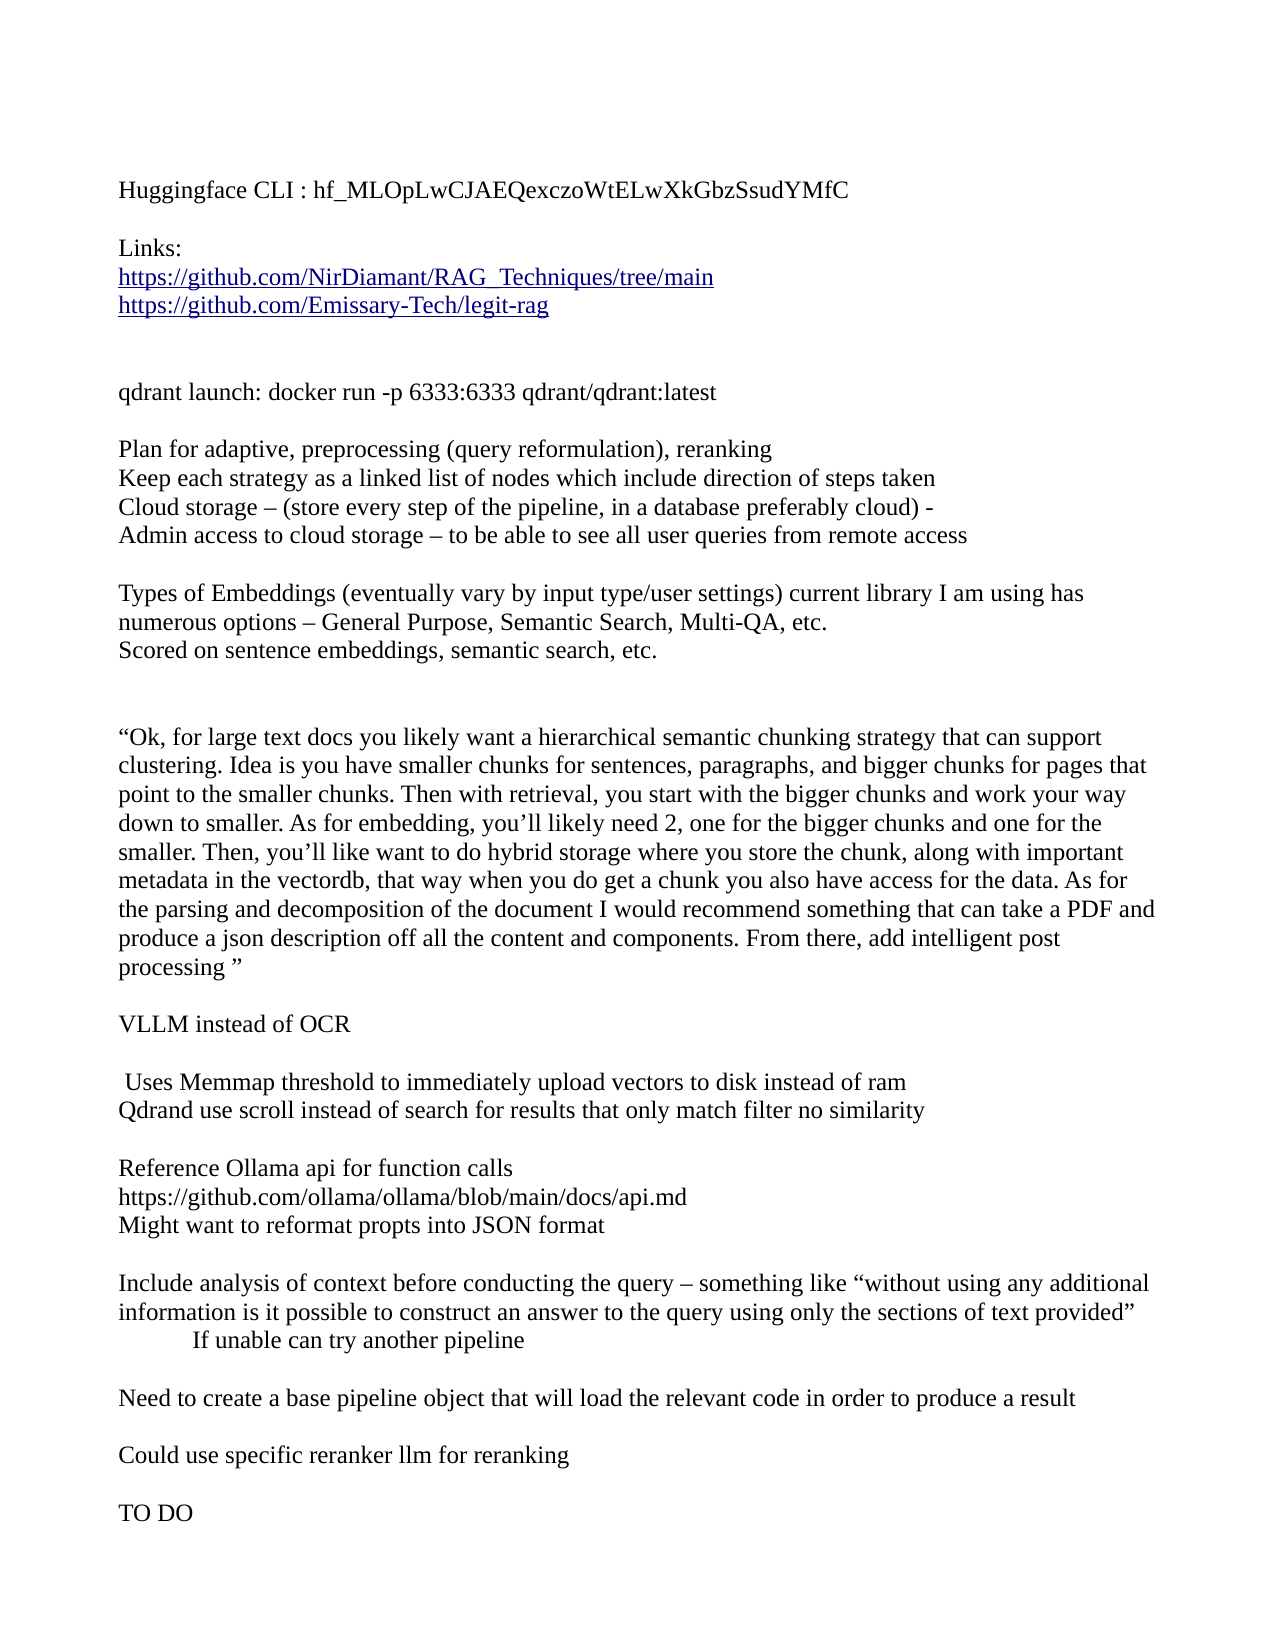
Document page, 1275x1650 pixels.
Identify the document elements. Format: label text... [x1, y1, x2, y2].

text Admin access to cloud storage – to be able to see all user queries from remote access [118, 521, 1157, 549]
text “Ok, for large text docs you likely want a hierarchical semantic chunking strategy that can support clustering. Idea is you have smaller chunks for sentences, paragraphs, and bigger chunks for pages that point to the smaller chunks. Then with retrieval, you start with the bigger chunks and work your way down to smaller. As for embedding, you’ll likely need 2, one for the bigger chunks and one for the smaller. Then, you’ll like want to do hybrid storage where you store the chunk, along with important metadata in the vectordb, that way when you do get a chunk you also have access for the data. As for the parsing and decomposition of the document I would recommend something that can take a PDF and produce a json description off all the content and components. From there, add intelligent post processing ” [118, 722, 1157, 1009]
text Links: [118, 233, 1157, 262]
text https://github.com/ollama/ollama/blob/main/docs/api.md [118, 1182, 1157, 1211]
text Cloud storage – (store every step of the pipeline, in a database preferably cloud) - [118, 492, 1157, 521]
text VLLM instead of OCR [118, 1009, 1157, 1038]
text Reference Ollama api for function calls [118, 1153, 1157, 1182]
text Could use specific reranker llm for reranking [118, 1441, 1157, 1469]
text Need to create a base pipeline object that will load the relevant code in order to produce a result [118, 1383, 1157, 1412]
text Keep each strategy as a linked list of nodes which include direction of steps taken [118, 463, 1157, 492]
text Types of Embeddings (eventually vary by input type/user settings) current library I am using has numerous options – General Purpose, Semantic Search, Multi-QA, etc. [118, 578, 1157, 636]
text TO DO [118, 1498, 1157, 1527]
text Might want to reformat propts into JSON format [118, 1211, 1157, 1239]
text If unable can try another pipeline [118, 1326, 1157, 1354]
text Include analysis of context before conducting the query – something like “without using any additional information is it possible to construct an answer to the query using only the sections of text provided” [118, 1268, 1157, 1326]
text qdrant launch: docker run -p 6333:6333 qdrant/qdrant:latest [118, 377, 1157, 406]
text Plan for adaptive, preprocessing (query reformulation), reranking [118, 434, 1157, 463]
text Uses Memmap threshold to immediately upload vectors to disk instead of ram [118, 1067, 1157, 1096]
text https://github.com/Emissary-Tech/legit-rag [118, 291, 1157, 319]
text Scored on sentence embeddings, semantic search, etc. [118, 636, 1157, 664]
text Huggingface CLI : 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 [118, 176, 1157, 204]
text Qdrand use scroll instead of search for results that only match filter no similarity [118, 1096, 1157, 1124]
text https://github.com/NirDiamant/RAG_Techniques/tree/main [118, 262, 1157, 291]
